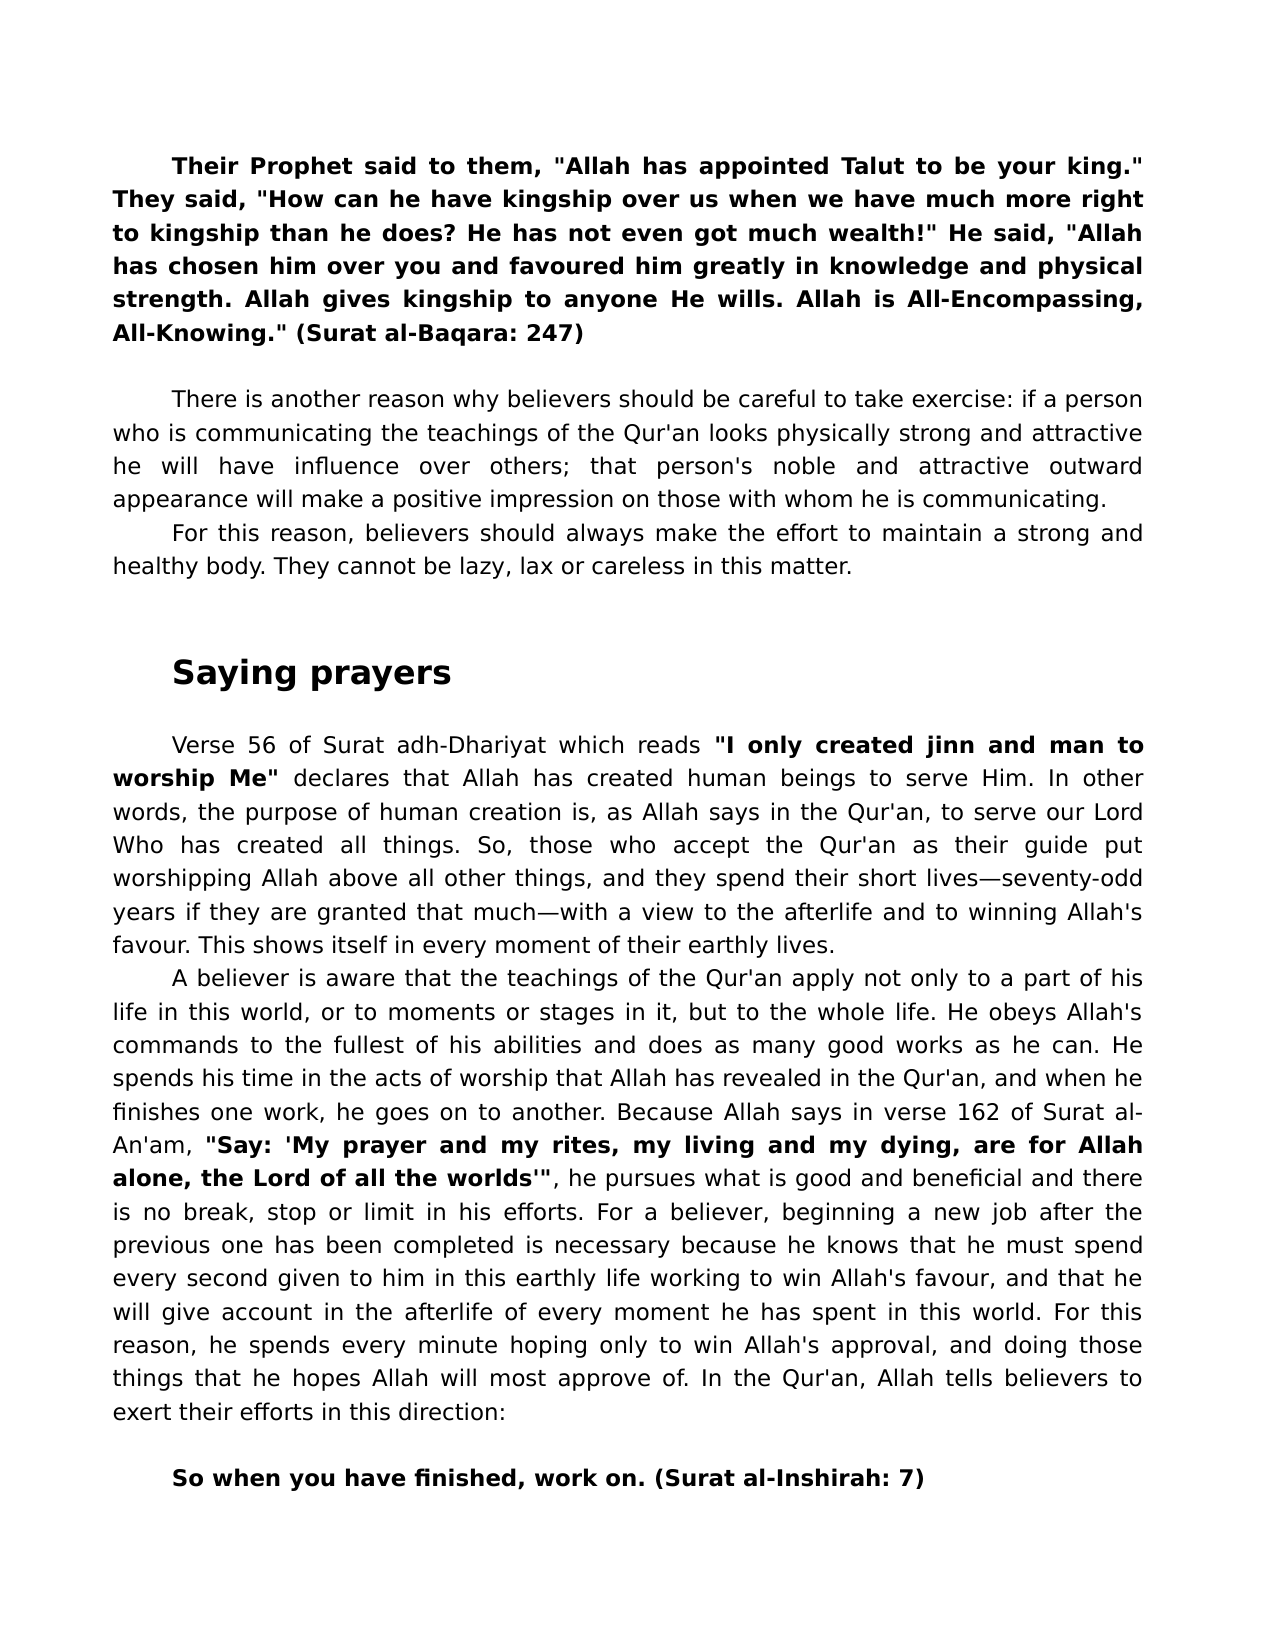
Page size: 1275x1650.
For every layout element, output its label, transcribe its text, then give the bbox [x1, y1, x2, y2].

text A believer is aware that the teachings of the Qur'an apply not only to a part of his life in this world, or to moments or stages in it, but to the whole life. He obeys Allah's commands to the fullest of his abilities and does as many good works as he can. He spends his time in the acts of worship that Allah has revealed in the Qur'an, and when he finishes one work, he goes on to another. Because Allah says in verse 162 of Surat al-An'am, "Say: 'My prayer and my rites, my living and my dying, are for Allah alone, the Lord of all the worlds'", he pursues what is good and beneficial and there is no break, stop or limit in his efforts. For a believer, beginning a new job after the previous one has been completed is necessary because he knows that he must spend every second given to him in this earthly life working to win Allah's favour, and that he will give account in the afterlife of every moment he has spent in this world. For this reason, he spends every minute hoping only to win Allah's approval, and doing those things that he hopes Allah will most approve of. In the Qur'an, Allah tells believers to exert their efforts in this direction: [112, 960, 1145, 1427]
text Saying prayers [112, 648, 1145, 693]
text Their Prophet said to them, "Allah has appointed Talut to be your king." They said, "How can he have kingship over us when we have much more right to kingship than he does? He has not even got much wealth!" He said, "Allah has chosen him over you and favoured him greatly in knowledge and physical strength. Allah gives kingship to anyone He wills. Allah is All-Encompassing, All-Knowing." (Surat al-Baqara: 247) [112, 148, 1145, 348]
text For this reason, believers should always make the effort to maintain a strong and healthy body. They cannot be lazy, lax or careless in this matter. [112, 514, 1145, 581]
text Verse 56 of Surat adh-Dhariyat which reads "I only created jinn and man to worship Me" declares that Allah has created human beings to serve Him. In other words, the purpose of human creation is, as Allah says in the Qur'an, to serve our Lord Who has created all things. So, those who accept the Qur'an as their guide put worshipping Allah above all other things, and they spend their short lives—seventy-odd years if they are granted that much—with a view to the afterlife and to winning Allah's favour. This shows itself in every moment of their earthly lives. [112, 727, 1145, 960]
text So when you have finished, work on. (Surat al-Inshirah: 7) [112, 1460, 1145, 1493]
text There is another reason why believers should be careful to take exercise: if a person who is communicating the teachings of the Qur'an looks physically strong and attractive he will have influence over others; that person's noble and attractive outward appearance will make a positive impression on those with whom he is communicating. [112, 381, 1145, 514]
